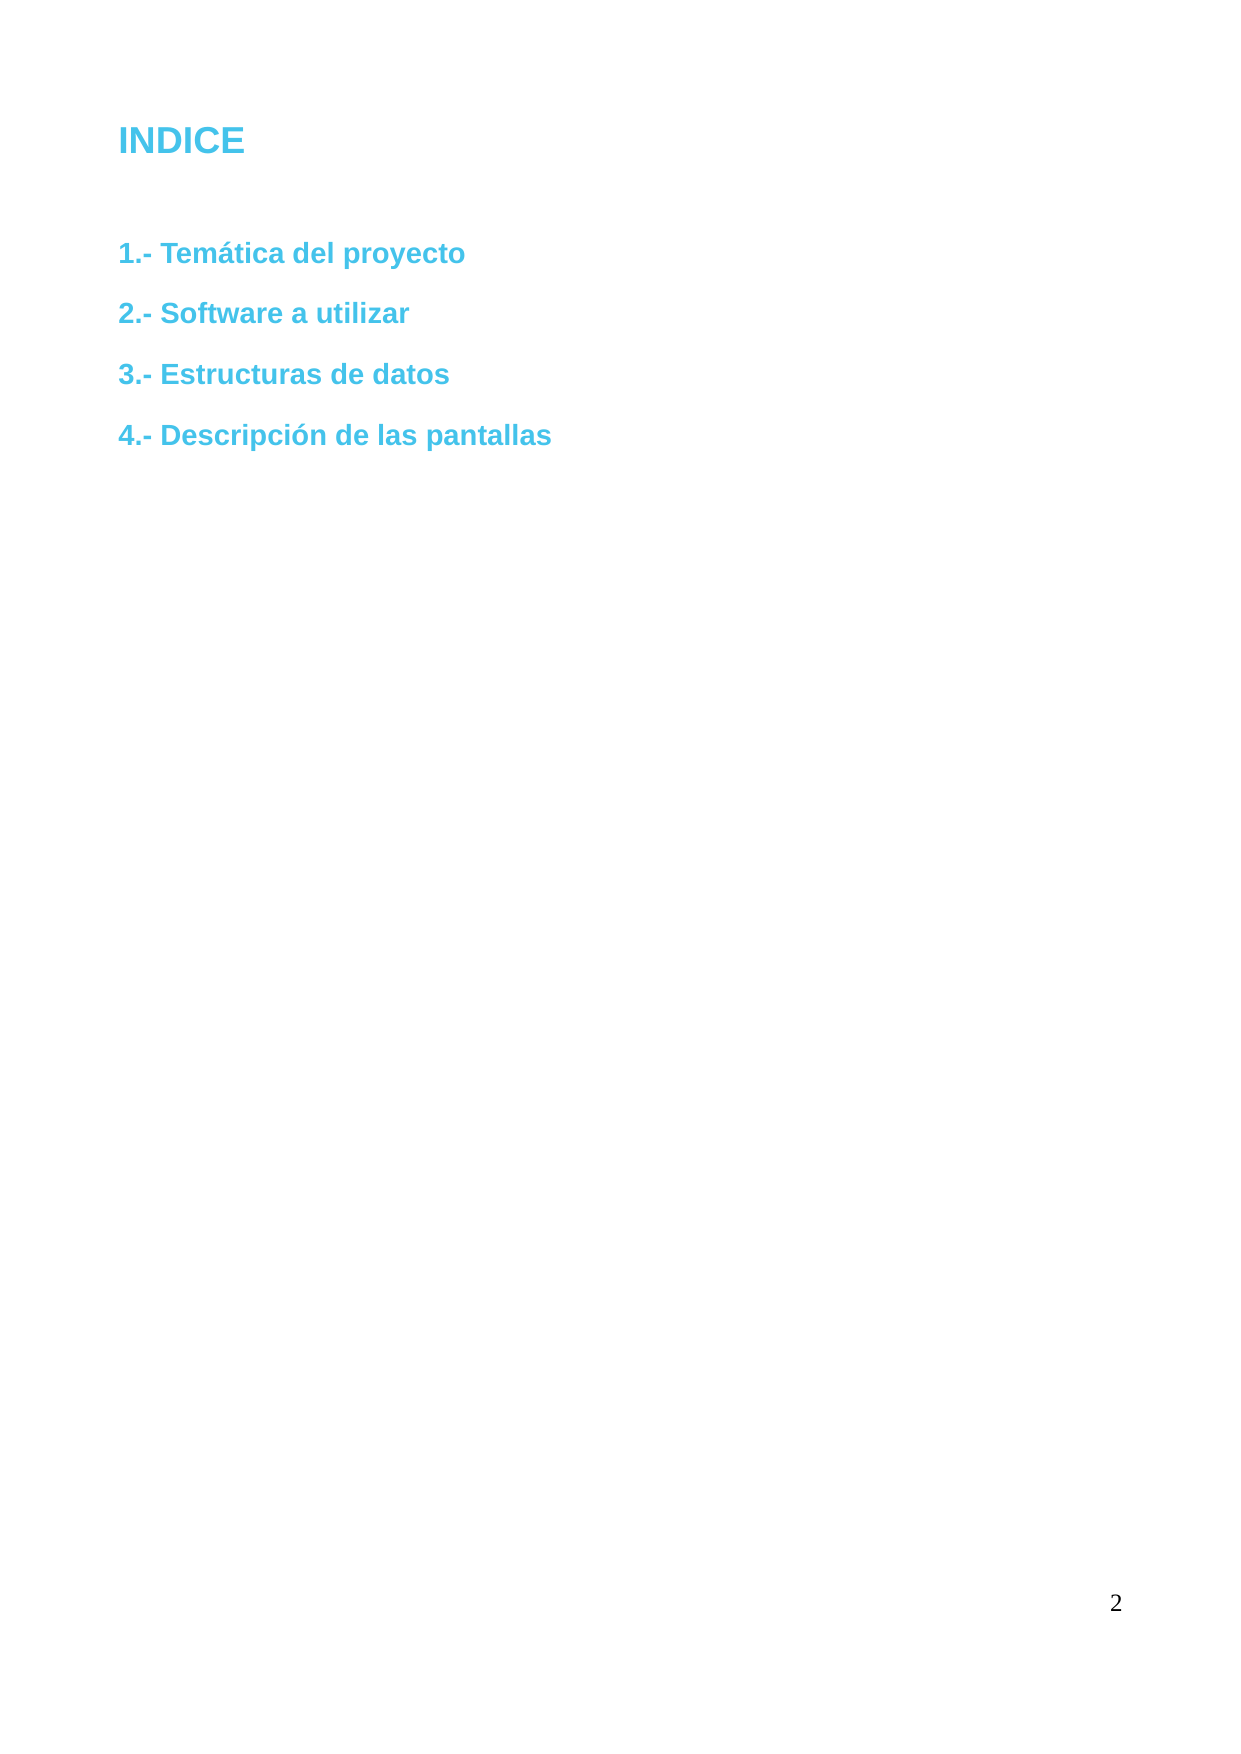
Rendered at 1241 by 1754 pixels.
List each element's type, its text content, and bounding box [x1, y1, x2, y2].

subtitle INDICE [118, 118, 1122, 161]
text 2 [118, 1588, 1122, 1617]
subtitle 1.- Temática del proyecto [118, 236, 1122, 269]
subtitle 4.- Descripción de las pantallas [118, 418, 1122, 451]
subtitle 2.- Software a utilizar [118, 297, 1122, 330]
subtitle 3.- Estructuras de datos [118, 357, 1122, 391]
